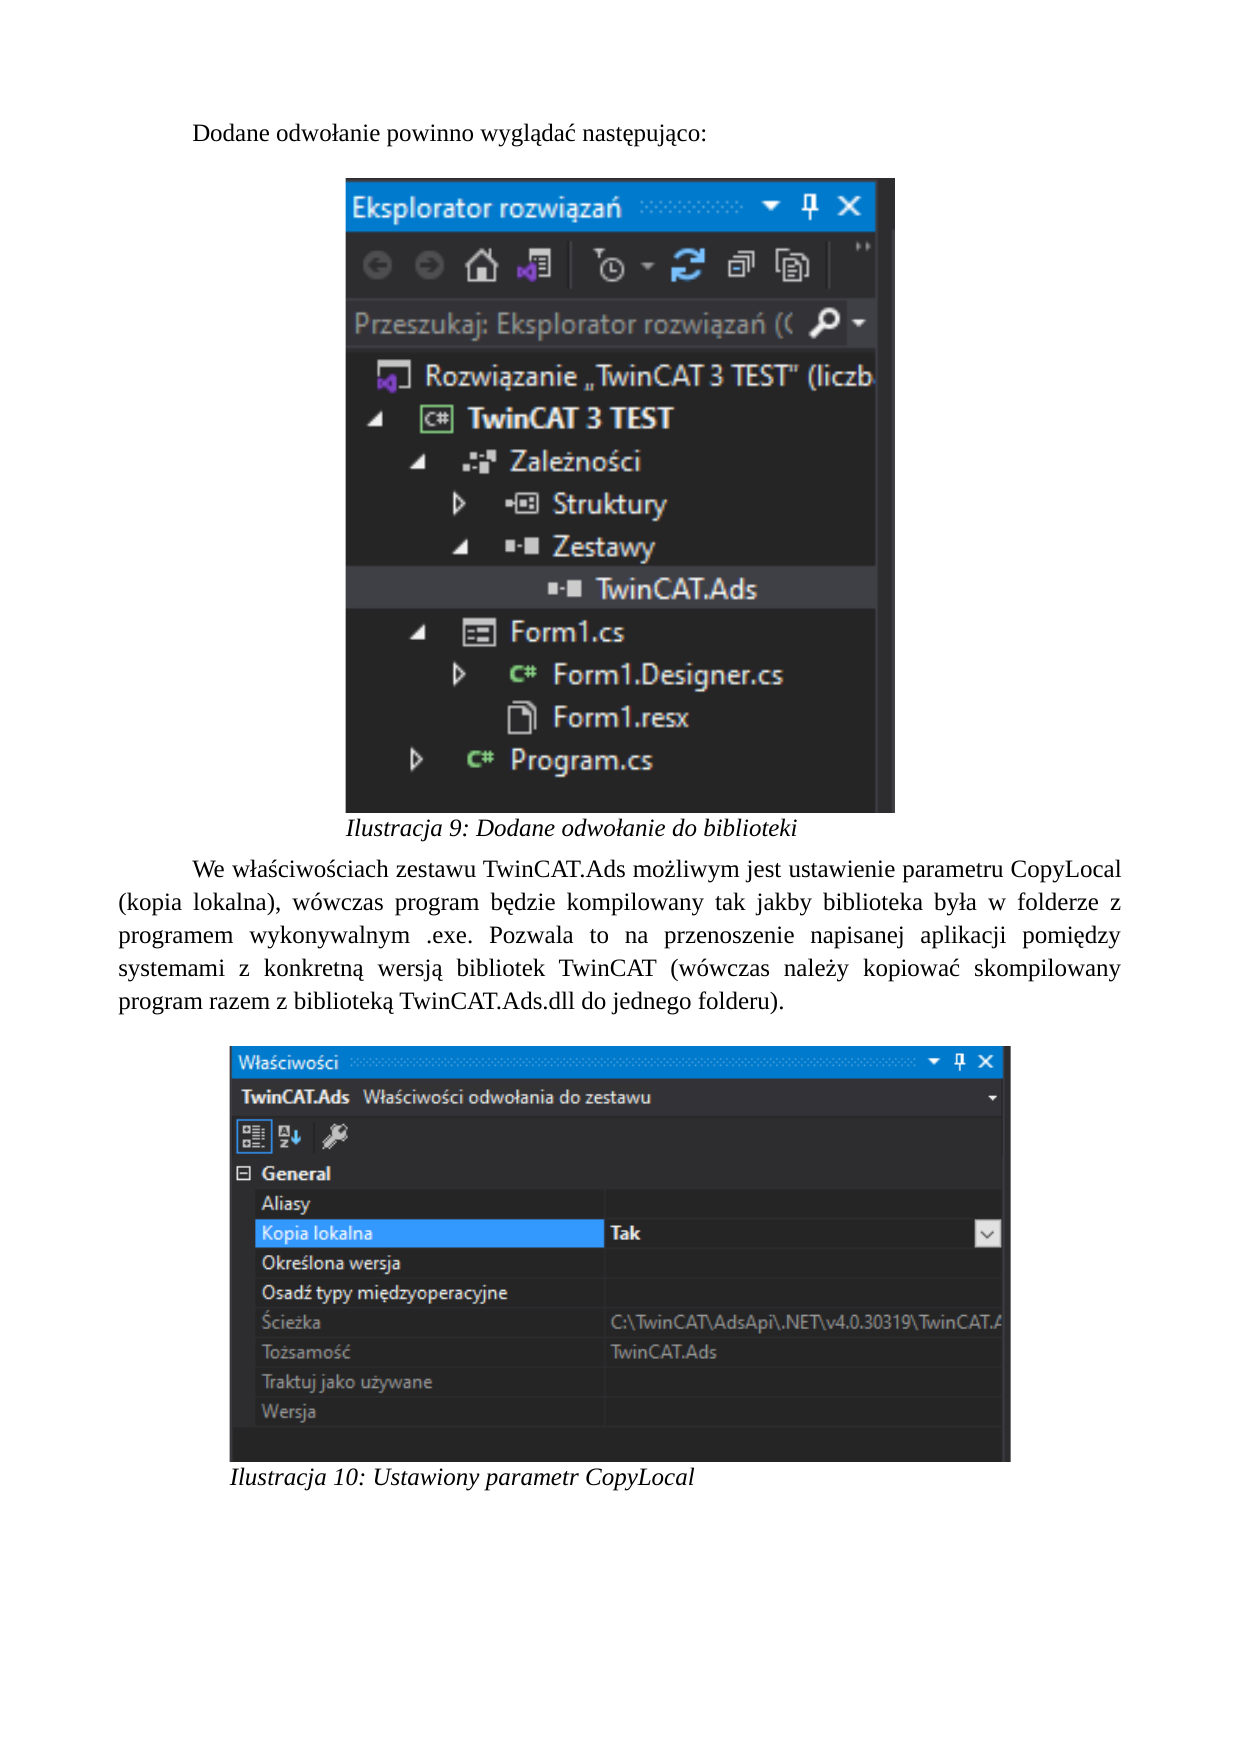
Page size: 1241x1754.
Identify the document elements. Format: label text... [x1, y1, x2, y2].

text Ilustracja 9: Dodane odwołanie do biblioteki [346, 813, 895, 841]
text Ilustracja 10: Ustawiony parametr CopyLocal [229, 1462, 1011, 1491]
text Dodane odwołanie powinno wyglądać następująco: [118, 118, 1122, 147]
picture [229, 1046, 1011, 1462]
picture [345, 178, 895, 813]
text We właściwościach zestawu TwinCAT.Ads możliwym jest ustawienie parametru CopyLocal (kopia lokalna), wówczas program będzie kompilowany tak jakby biblioteka była w folderze z programem wykonywalnym .exe. Pozwala to na przenoszenie napisanej aplikacji pomiędzy systemami z konkretną wersją bibliotek TwinCAT (wówczas należy kopiować skompilowany program razem z biblioteką TwinCAT.Ads.dll do jednego folderu). [118, 166, 1122, 1015]
